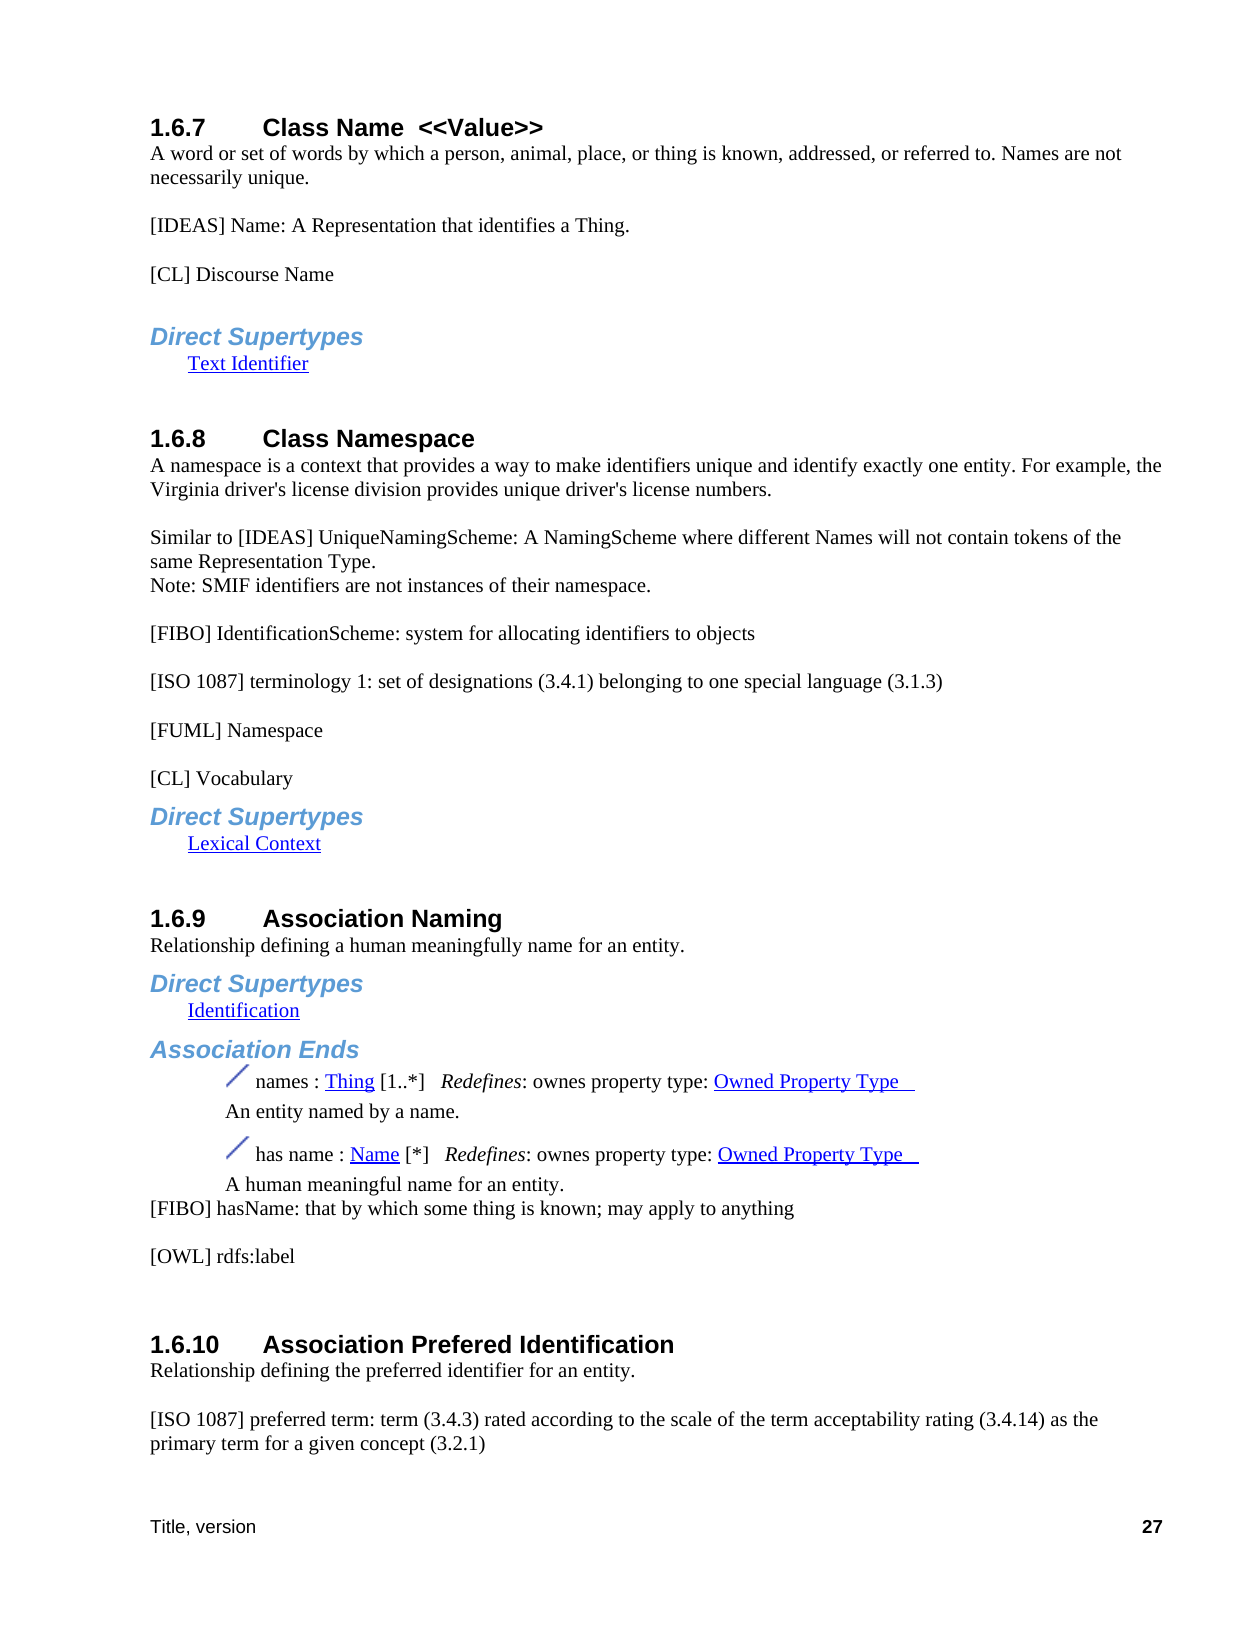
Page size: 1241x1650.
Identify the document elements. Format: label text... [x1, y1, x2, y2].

text Relationship defining the preferred identifier for an entity. [ISO 1087] preferred term: term (3.4.3) rated according to the scale of the term acceptability rating (3.4.14) as the primary term for a given concept (3.2.1) [150, 1358, 1165, 1455]
text An entity named by a name. [150, 1099, 1165, 1123]
subtitle Association Naming [150, 904, 1165, 933]
text A word or set of words by which a person, animal, place, or thing is known, addressed, or referred to. Names are not necessarily unique. [IDEAS] Name: A Representation that identifies a Thing. [CL] Discourse Name [150, 141, 1165, 310]
subtitle Direct Supertypes [150, 802, 1165, 831]
subtitle Direct Supertypes [150, 322, 1165, 351]
subtitle Class Name <<Value>> [150, 112, 1165, 141]
text Lexical Context [187, 831, 1165, 855]
text Identification [187, 998, 1165, 1022]
text A human meaningful name for an entity. [FIBO] hasName: that by which some thing is known; may apply to anything [OWL] rdfs:label [150, 1172, 1165, 1268]
subtitle Direct Supertypes [150, 969, 1165, 998]
text has name : Name [*] Redefines: ownes property type: Owned Property Type [150, 1136, 1165, 1166]
text names : Thing [1..*] Redefines: ownes property type: Owned Property Type [150, 1063, 1165, 1093]
text Relationship defining a human meaningfully name for an entity. [150, 933, 1165, 957]
picture [225, 1063, 251, 1089]
text A namespace is a context that provides a way to make identifiers unique and identify exactly one entity. For example, the Virginia driver's license division provides unique driver's license numbers. Similar to [IDEAS] UniqueNamingScheme: A NamingScheme where different Names will not contain tokens of the same Representation Type. Note: SMIF identifiers are not instances of their namespace. [FIBO] IdentificationScheme: system for allocating identifiers to objects [ISO 1087] terminology 1: set of designations (3.4.1) belonging to one special language (3.1.3) [FUML] Namespace [CL] Vocabulary [150, 453, 1165, 790]
picture [225, 1135, 251, 1161]
text Text Identifier [187, 351, 1165, 375]
subtitle Association Prefered Identification [150, 1330, 1165, 1358]
subtitle Class Namespace [150, 424, 1165, 453]
subtitle Association Ends [150, 1035, 1165, 1063]
